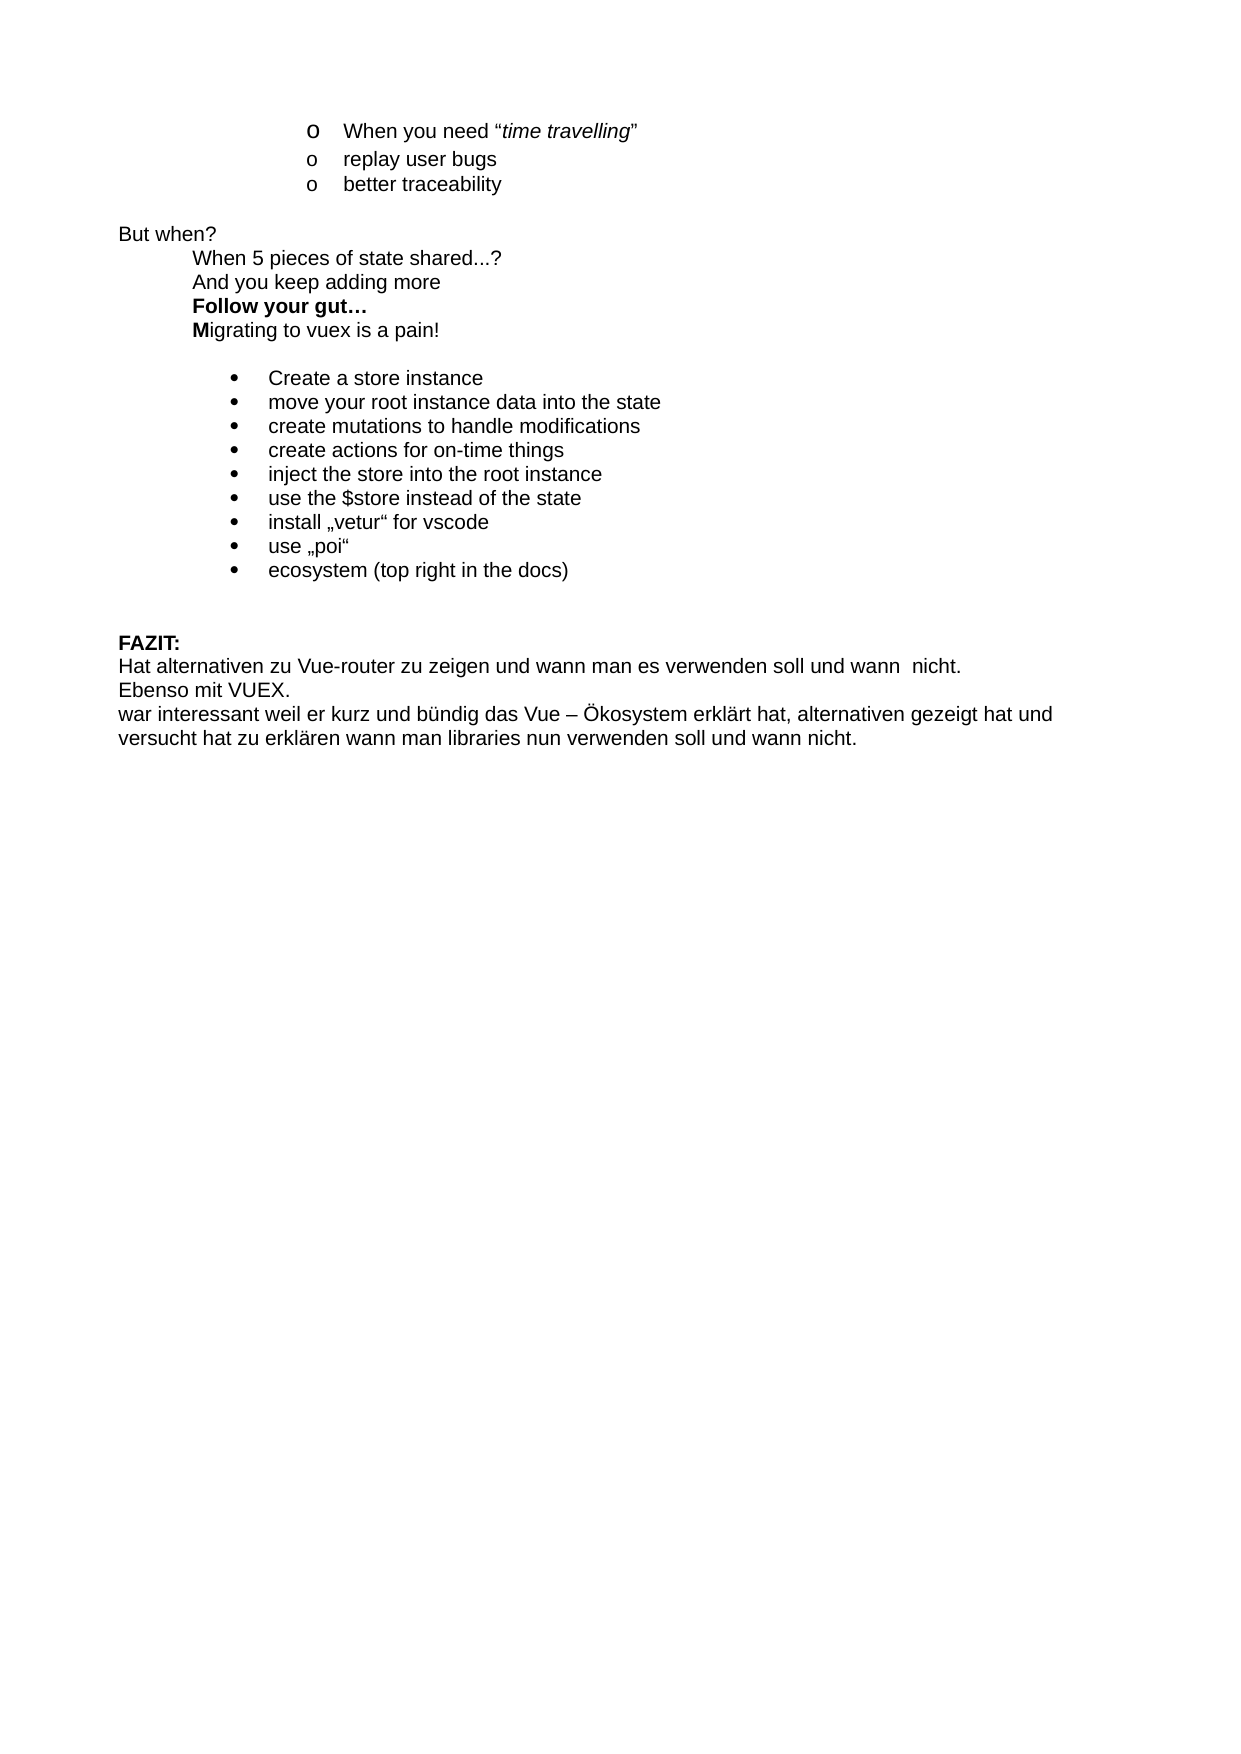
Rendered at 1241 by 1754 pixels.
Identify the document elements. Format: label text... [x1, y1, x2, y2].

text When 5 pieces of state shared...? [118, 246, 1122, 270]
list inject the store into the root instance [231, 462, 1122, 486]
list better traceability [306, 172, 1122, 198]
list When you need “time travelling” [306, 118, 1122, 146]
list ecosystem (top right in the docs) [231, 558, 1122, 582]
text But when? [118, 222, 1122, 246]
list replay user bugs [306, 146, 1122, 172]
text Hat alternativen zu Vue-router zu zeigen und wann man es verwenden soll und wann nicht. [118, 654, 1122, 678]
text And you keep adding more [118, 270, 1122, 294]
list install „vetur“ for vscode [231, 510, 1122, 534]
text FAZIT: [118, 630, 1122, 654]
list move your root instance data into the state [231, 390, 1122, 414]
list use „poi“ [231, 534, 1122, 558]
list use the $store instead of the state [231, 486, 1122, 510]
list create actions for on-time things [231, 438, 1122, 462]
list Create a store instance [231, 366, 1122, 390]
text Follow your gut… [118, 294, 1122, 318]
list create mutations to handle modifications [231, 414, 1122, 438]
text Ebenso mit VUEX. war interessant weil er kurz und bündig das Vue – Ökosystem erklärt hat, alternativen gezeigt hat und versucht hat zu erklären wann man libraries nun verwenden soll und wann nicht. [118, 678, 1122, 750]
text Migrating to vuex is a pain! [118, 318, 1122, 342]
